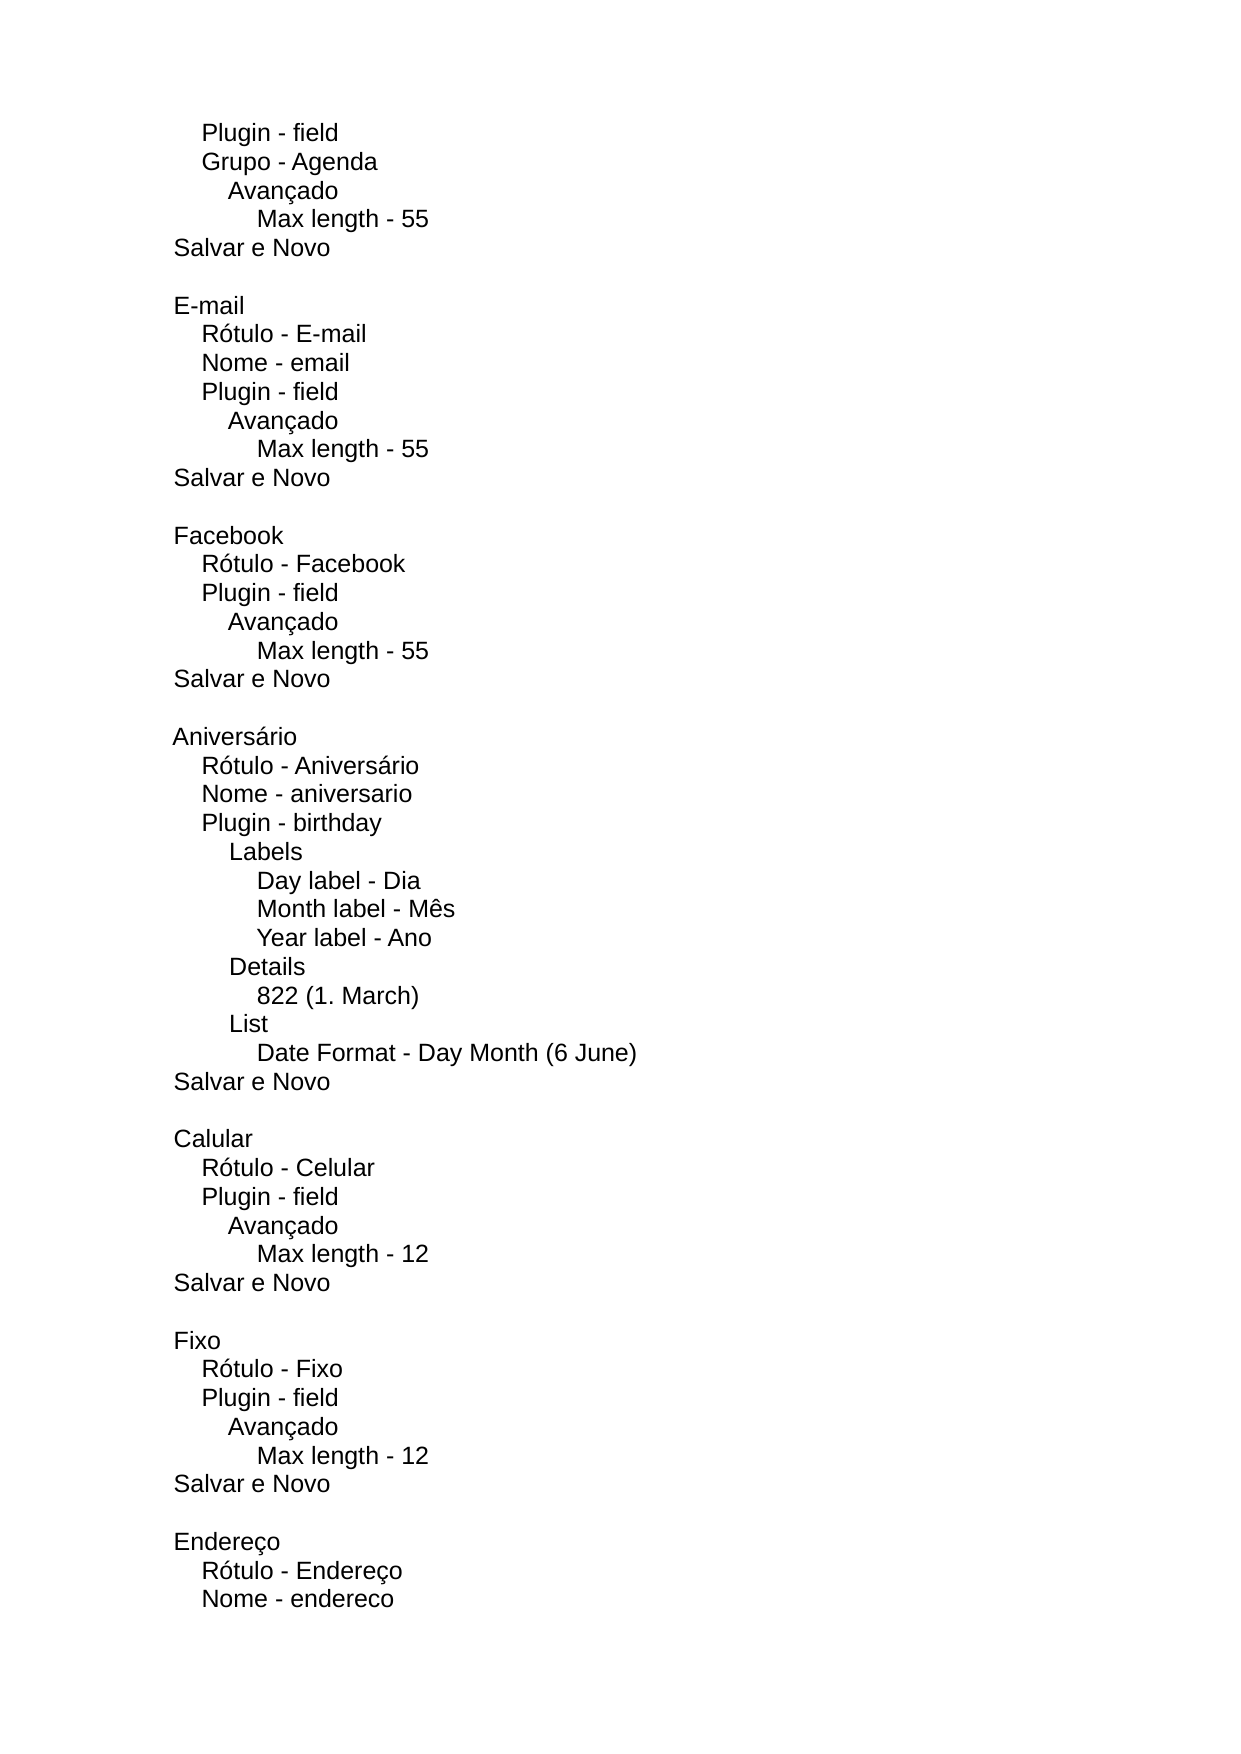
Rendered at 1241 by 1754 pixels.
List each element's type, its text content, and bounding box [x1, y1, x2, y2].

text Grupo - Agenda [118, 147, 1122, 176]
text Nome - email [118, 348, 1122, 377]
text Nome - endereco [118, 1584, 1122, 1613]
text Salvar e Novo [118, 1469, 1122, 1498]
text Details [118, 952, 1122, 981]
text List [118, 1009, 1122, 1038]
text Plugin - field [118, 118, 1122, 147]
text Labels [118, 837, 1122, 866]
text Max length - 55 [118, 204, 1122, 233]
text Rótulo - Celular [118, 1153, 1122, 1182]
text Max length - 12 [118, 1239, 1122, 1268]
text Max length - 55 [118, 434, 1122, 463]
text Plugin - field [118, 377, 1122, 406]
text Plugin - birthday [118, 808, 1122, 837]
text Fixo [118, 1326, 1122, 1354]
text Plugin - field [118, 1182, 1122, 1211]
text Rótulo - Fixo [118, 1354, 1122, 1383]
text Aniversário [118, 722, 1122, 751]
text Plugin - field [118, 1383, 1122, 1412]
text Salvar e Novo [118, 1268, 1122, 1297]
text Day label - Dia [118, 866, 1122, 894]
text Rótulo - Aniversário [118, 751, 1122, 779]
text Avançado [118, 1412, 1122, 1441]
text E-mail [118, 291, 1122, 319]
text Rótulo - Facebook [118, 549, 1122, 578]
text Avançado [118, 1211, 1122, 1239]
text Salvar e Novo [118, 233, 1122, 262]
text Avançado [118, 607, 1122, 636]
text 822 (1. March) [118, 981, 1122, 1009]
text Facebook [118, 521, 1122, 549]
text Salvar e Novo [118, 1067, 1122, 1096]
text Date Format - Day Month (6 June) [118, 1038, 1122, 1067]
text Rótulo - Endereço [118, 1556, 1122, 1584]
text Salvar e Novo [118, 664, 1122, 693]
text Max length - 55 [118, 636, 1122, 664]
text Max length - 12 [118, 1441, 1122, 1469]
text Rótulo - E-mail [118, 319, 1122, 348]
text Calular [118, 1124, 1122, 1153]
text Year label - Ano [118, 923, 1122, 952]
text Month label - Mês [118, 894, 1122, 923]
text Salvar e Novo [118, 463, 1122, 492]
text Avançado [118, 406, 1122, 434]
text Nome - aniversario [118, 779, 1122, 808]
text Endereço [118, 1527, 1122, 1556]
text Plugin - field [118, 578, 1122, 607]
text Avançado [118, 176, 1122, 204]
